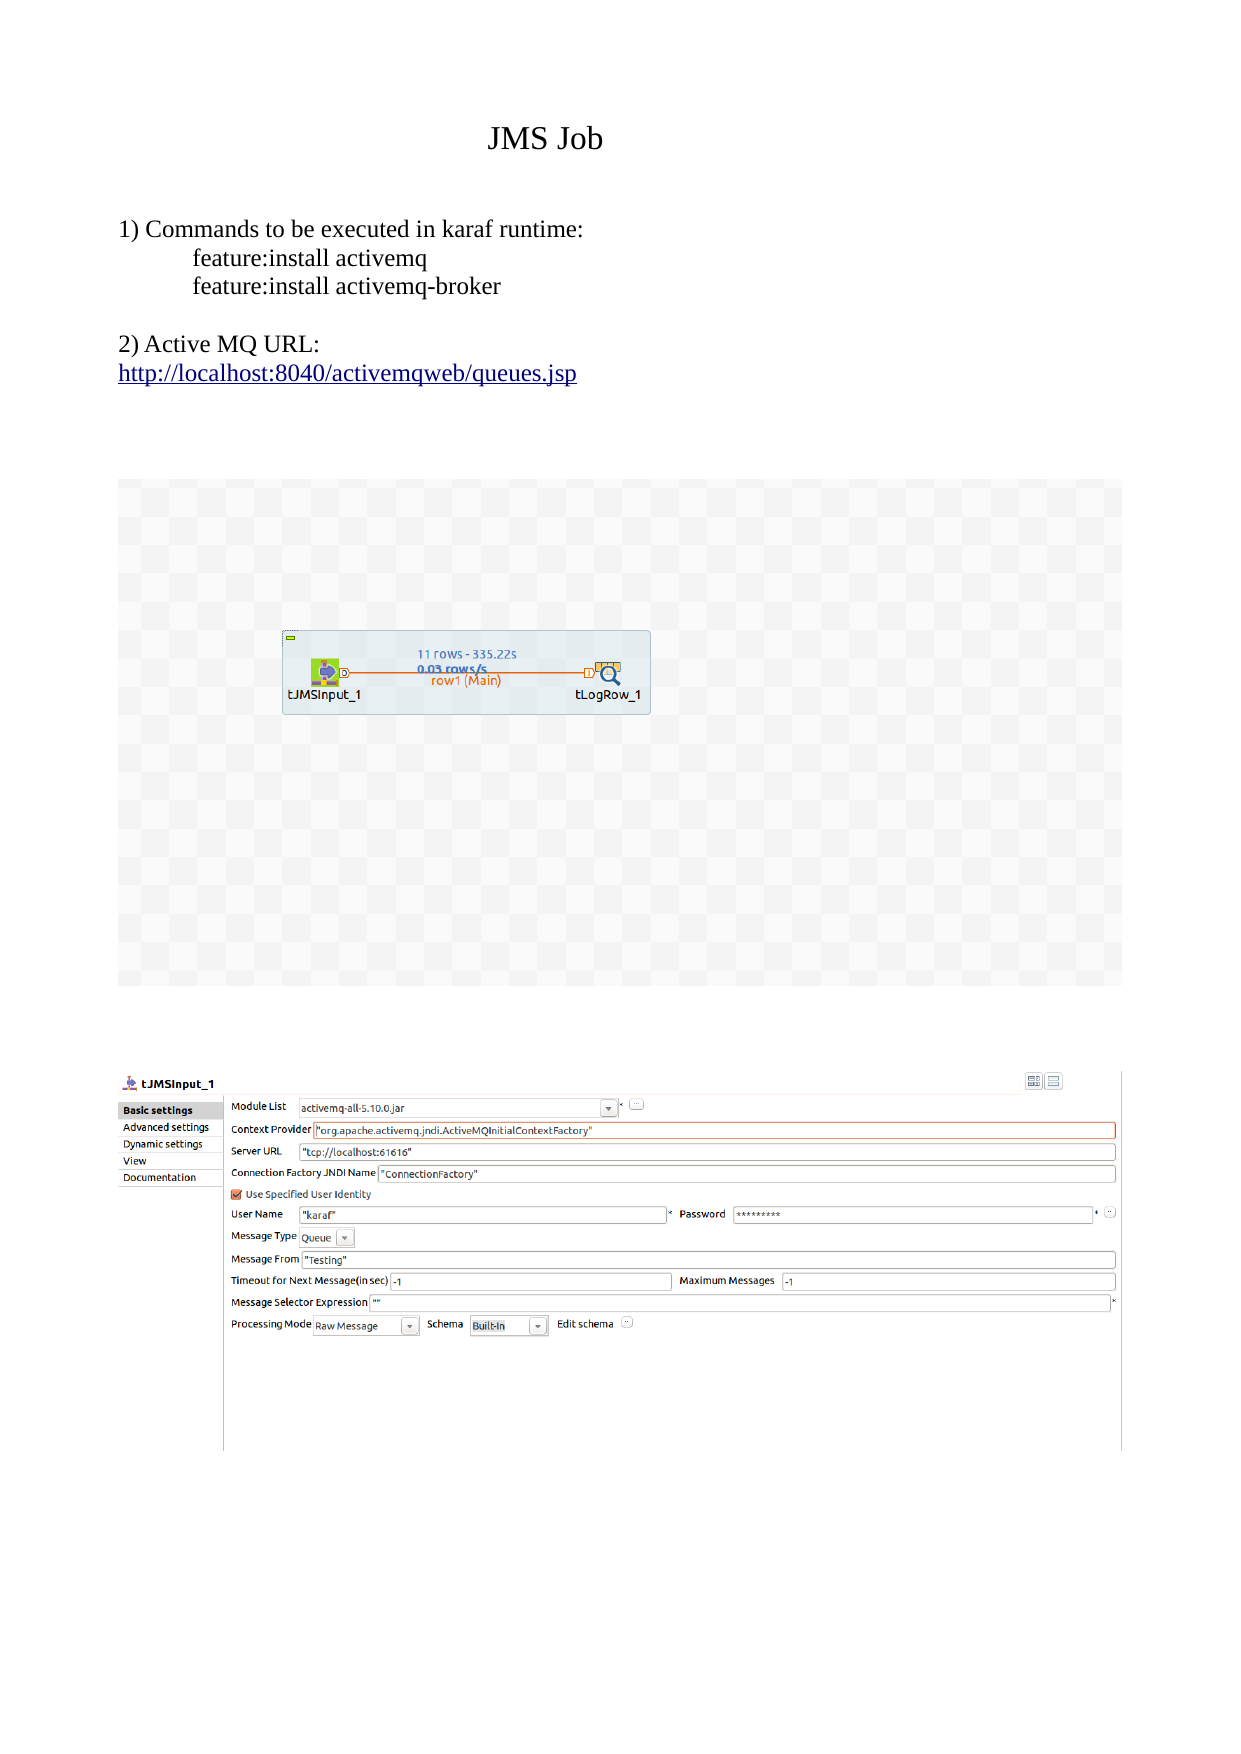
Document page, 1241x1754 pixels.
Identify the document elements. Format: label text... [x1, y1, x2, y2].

picture [118, 479, 1123, 986]
text feature:install activemq [118, 243, 1122, 271]
picture [118, 1071, 1123, 1451]
text JMS Job [118, 118, 1122, 156]
text 2) Active MQ URL: [118, 329, 1122, 358]
text http://localhost:8040/activemqweb/queues.jsp [118, 358, 1122, 386]
text 1) Commands to be executed in karaf runtime: [118, 214, 1122, 243]
text feature:install activemq-broker [118, 271, 1122, 300]
